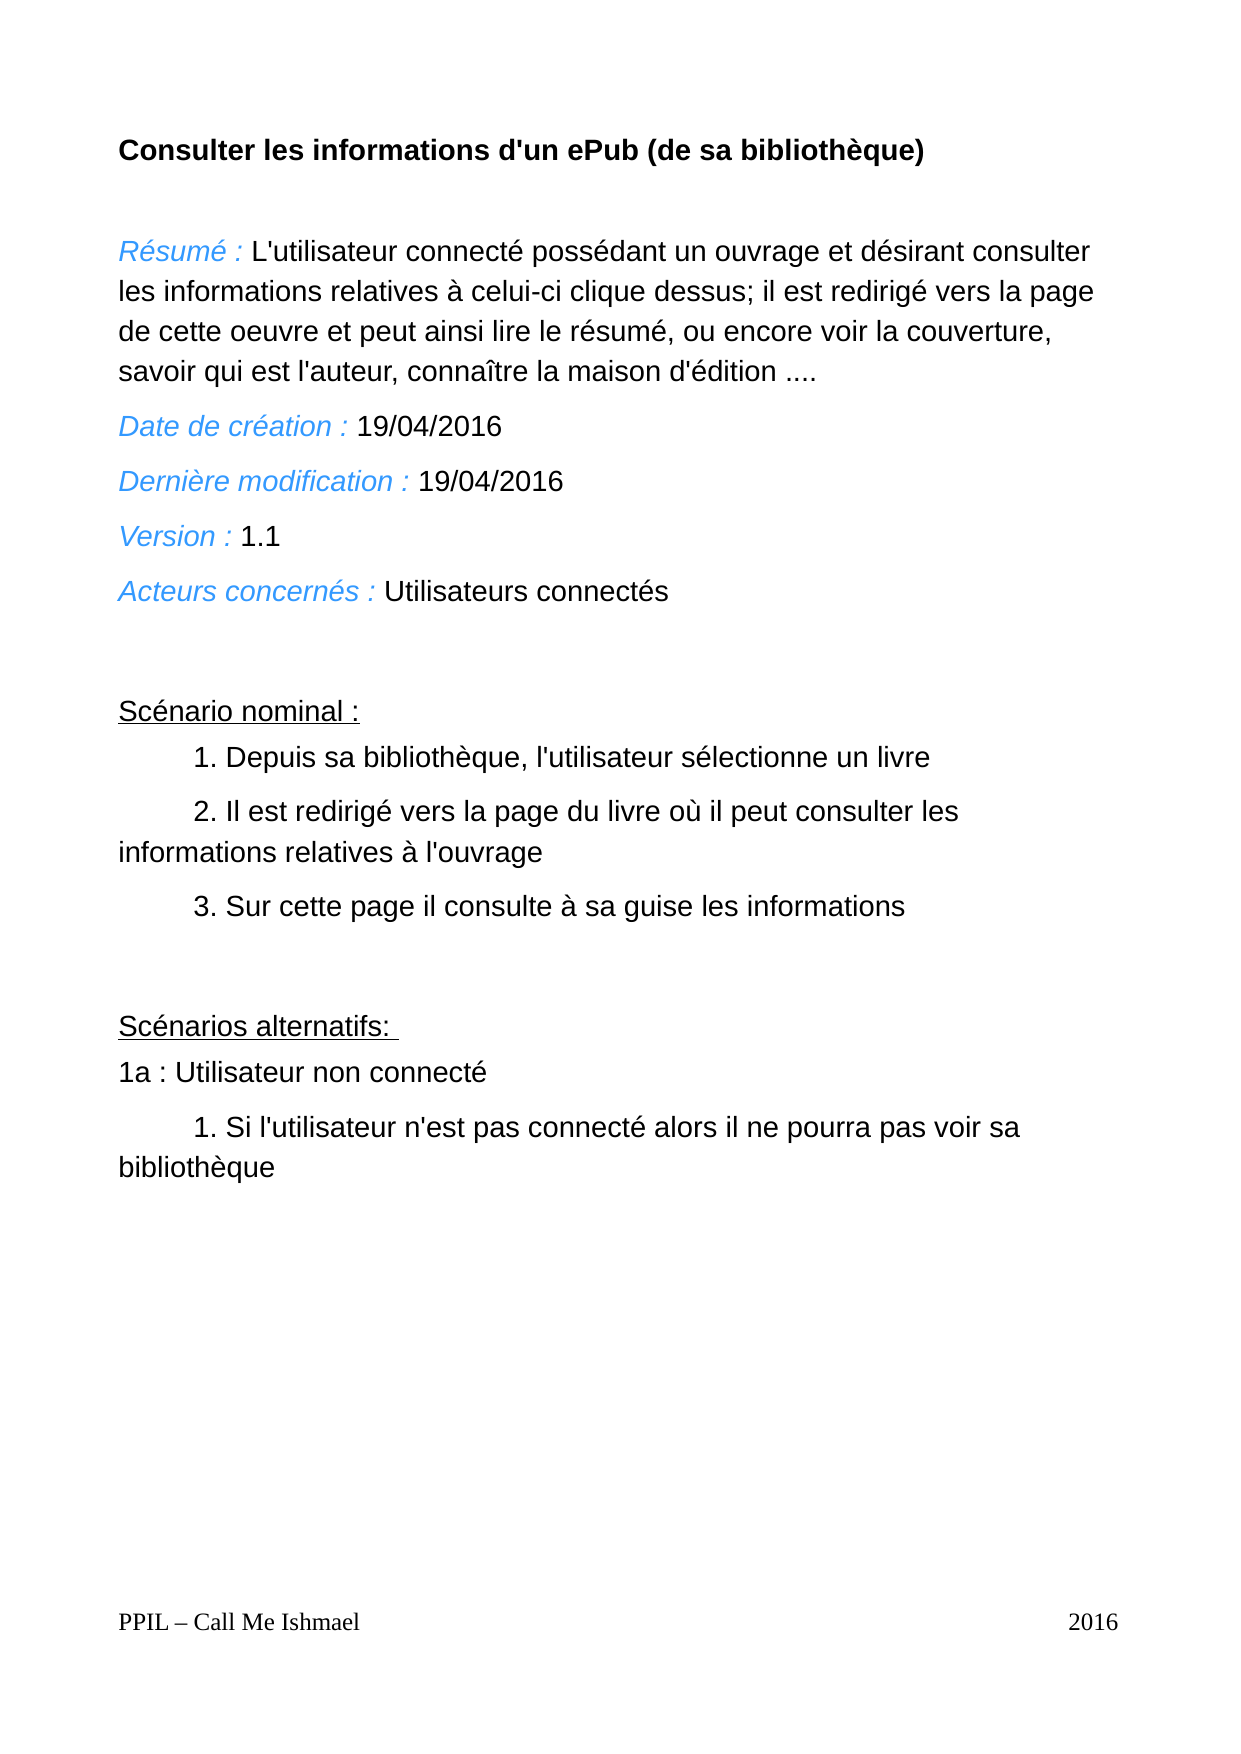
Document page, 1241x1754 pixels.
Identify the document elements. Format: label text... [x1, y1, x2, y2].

subtitle Consulter les informations d'un ePub (de sa bibliothèque) [118, 133, 1122, 166]
text 3. Sur cette page il consulte à sa guise les informations [118, 889, 1122, 923]
subtitle Scénarios alternatifs: [118, 1009, 1122, 1043]
text Dernière modification : 19/04/2016 [118, 464, 1122, 497]
text Date de création : 19/04/2016 [118, 409, 1122, 443]
text 1a : Utilisateur non connecté [118, 1055, 1122, 1089]
text 1. Si l'utilisateur n'est pas connecté alors il ne pourra pas voir sa bibliothèque [118, 1110, 1122, 1184]
text 1. Depuis sa bibliothèque, l'utilisateur sélectionne un livre [118, 739, 1122, 773]
text Acteurs concernés : Utilisateurs connectés [118, 573, 1122, 607]
text Version : 1.1 [118, 519, 1122, 552]
subtitle Scénario nominal : [118, 693, 1122, 727]
text 2. Il est redirigé vers la page du livre où il peut consulter les informations relatives à l'ouvrage [118, 794, 1122, 868]
text Résumé : L'utilisateur connecté possédant un ouvrage et désirant consulter les informations relatives à celui-ci clique dessus; il est redirigé vers la page de cette oeuvre et peut ainsi lire le résumé, ou encore voir la couverture, savoir qui est l'auteur, connaître la maison d'édition .... [118, 234, 1122, 388]
